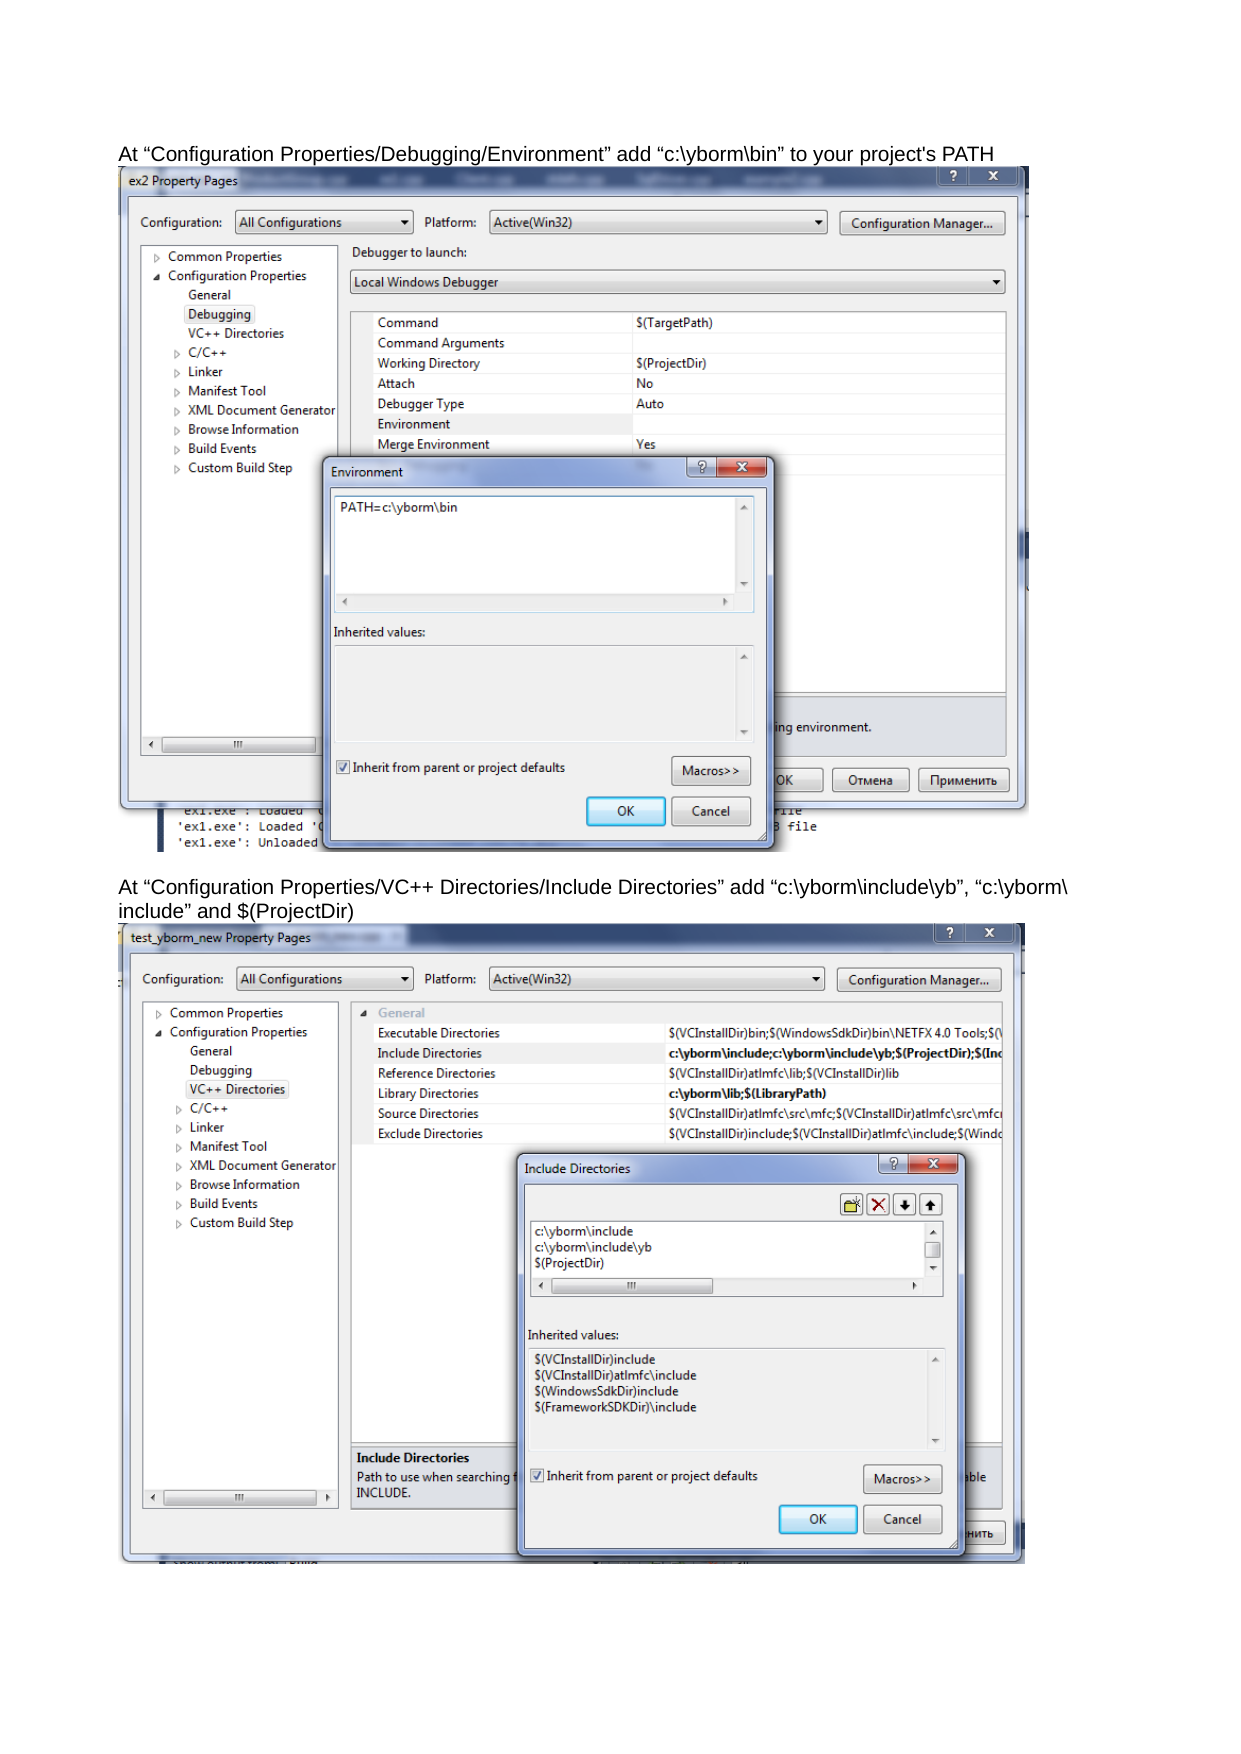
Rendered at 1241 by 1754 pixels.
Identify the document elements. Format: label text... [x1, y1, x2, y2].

picture [118, 166, 1029, 852]
text At “Configuration Properties/VC++ Directories/Include Directories” add “c:\yborm\include\yb”, “c:\yborm\include” and $(ProjectDir) [118, 875, 1122, 923]
picture [118, 923, 1025, 1564]
text At “Configuration Properties/Debugging/Environment” add “c:\yborm\bin” to your project's PATH [118, 142, 1122, 166]
